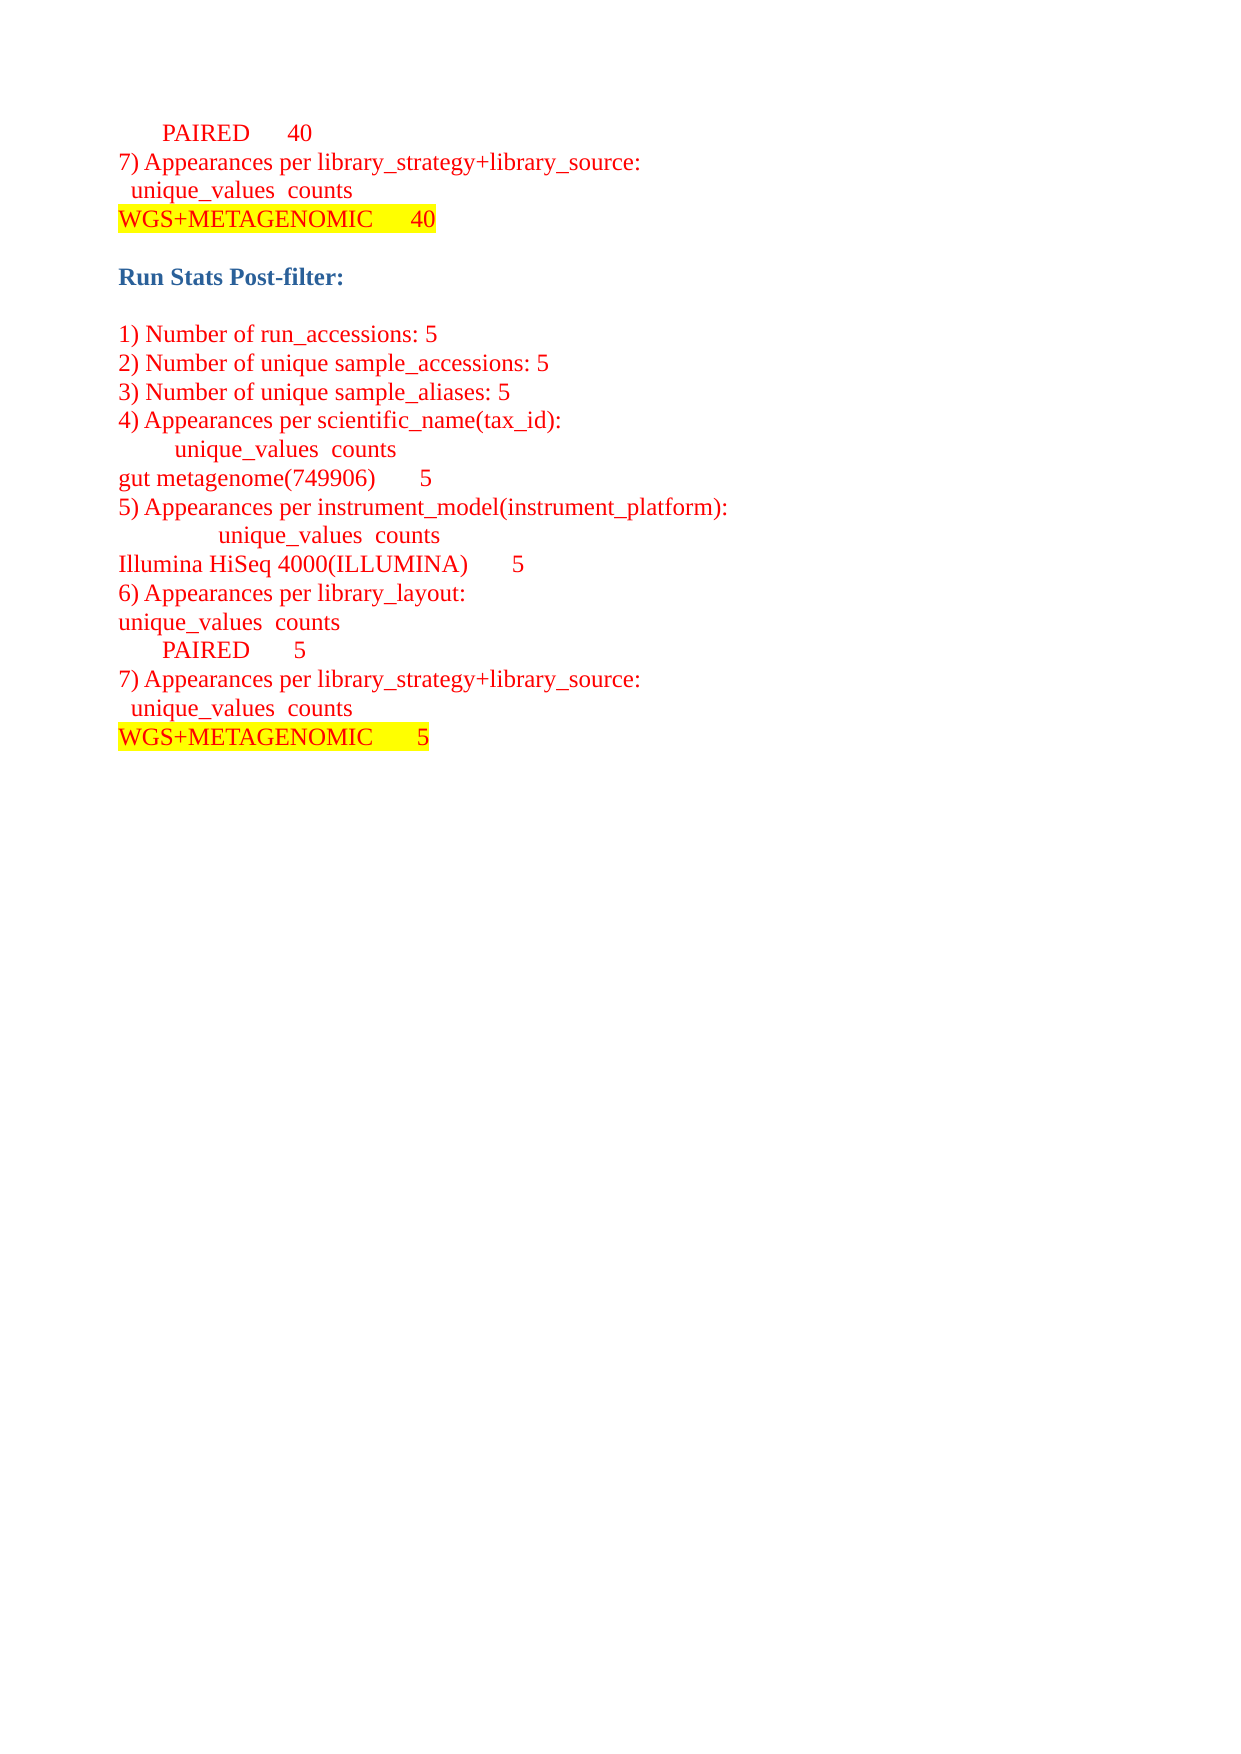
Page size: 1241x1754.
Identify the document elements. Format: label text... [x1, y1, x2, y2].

text Run Stats Post-filter: [118, 262, 1122, 291]
text 6) Appearances per library_layout: [118, 578, 1122, 607]
text WGS+METAGENOMIC 5 [118, 722, 1122, 751]
text unique_values counts [118, 176, 1122, 204]
text unique_values counts [118, 434, 1122, 463]
text PAIRED 5 [118, 636, 1122, 664]
text 7) Appearances per library_strategy+library_source: [118, 147, 1122, 176]
text PAIRED 40 [118, 118, 1122, 147]
text 5) Appearances per instrument_model(instrument_platform): [118, 492, 1122, 521]
text Illumina HiSeq 4000(ILLUMINA) 5 [118, 549, 1122, 578]
text 4) Appearances per scientific_name(tax_id): [118, 406, 1122, 434]
text unique_values counts [118, 607, 1122, 636]
text WGS+METAGENOMIC 40 [118, 204, 1122, 233]
text unique_values counts [118, 693, 1122, 722]
text unique_values counts [118, 521, 1122, 549]
text 7) Appearances per library_strategy+library_source: [118, 664, 1122, 693]
text 2) Number of unique sample_accessions: 5 [118, 348, 1122, 377]
text 3) Number of unique sample_aliases: 5 [118, 377, 1122, 406]
text gut metagenome(749906) 5 [118, 463, 1122, 492]
text 1) Number of run_accessions: 5 [118, 319, 1122, 348]
